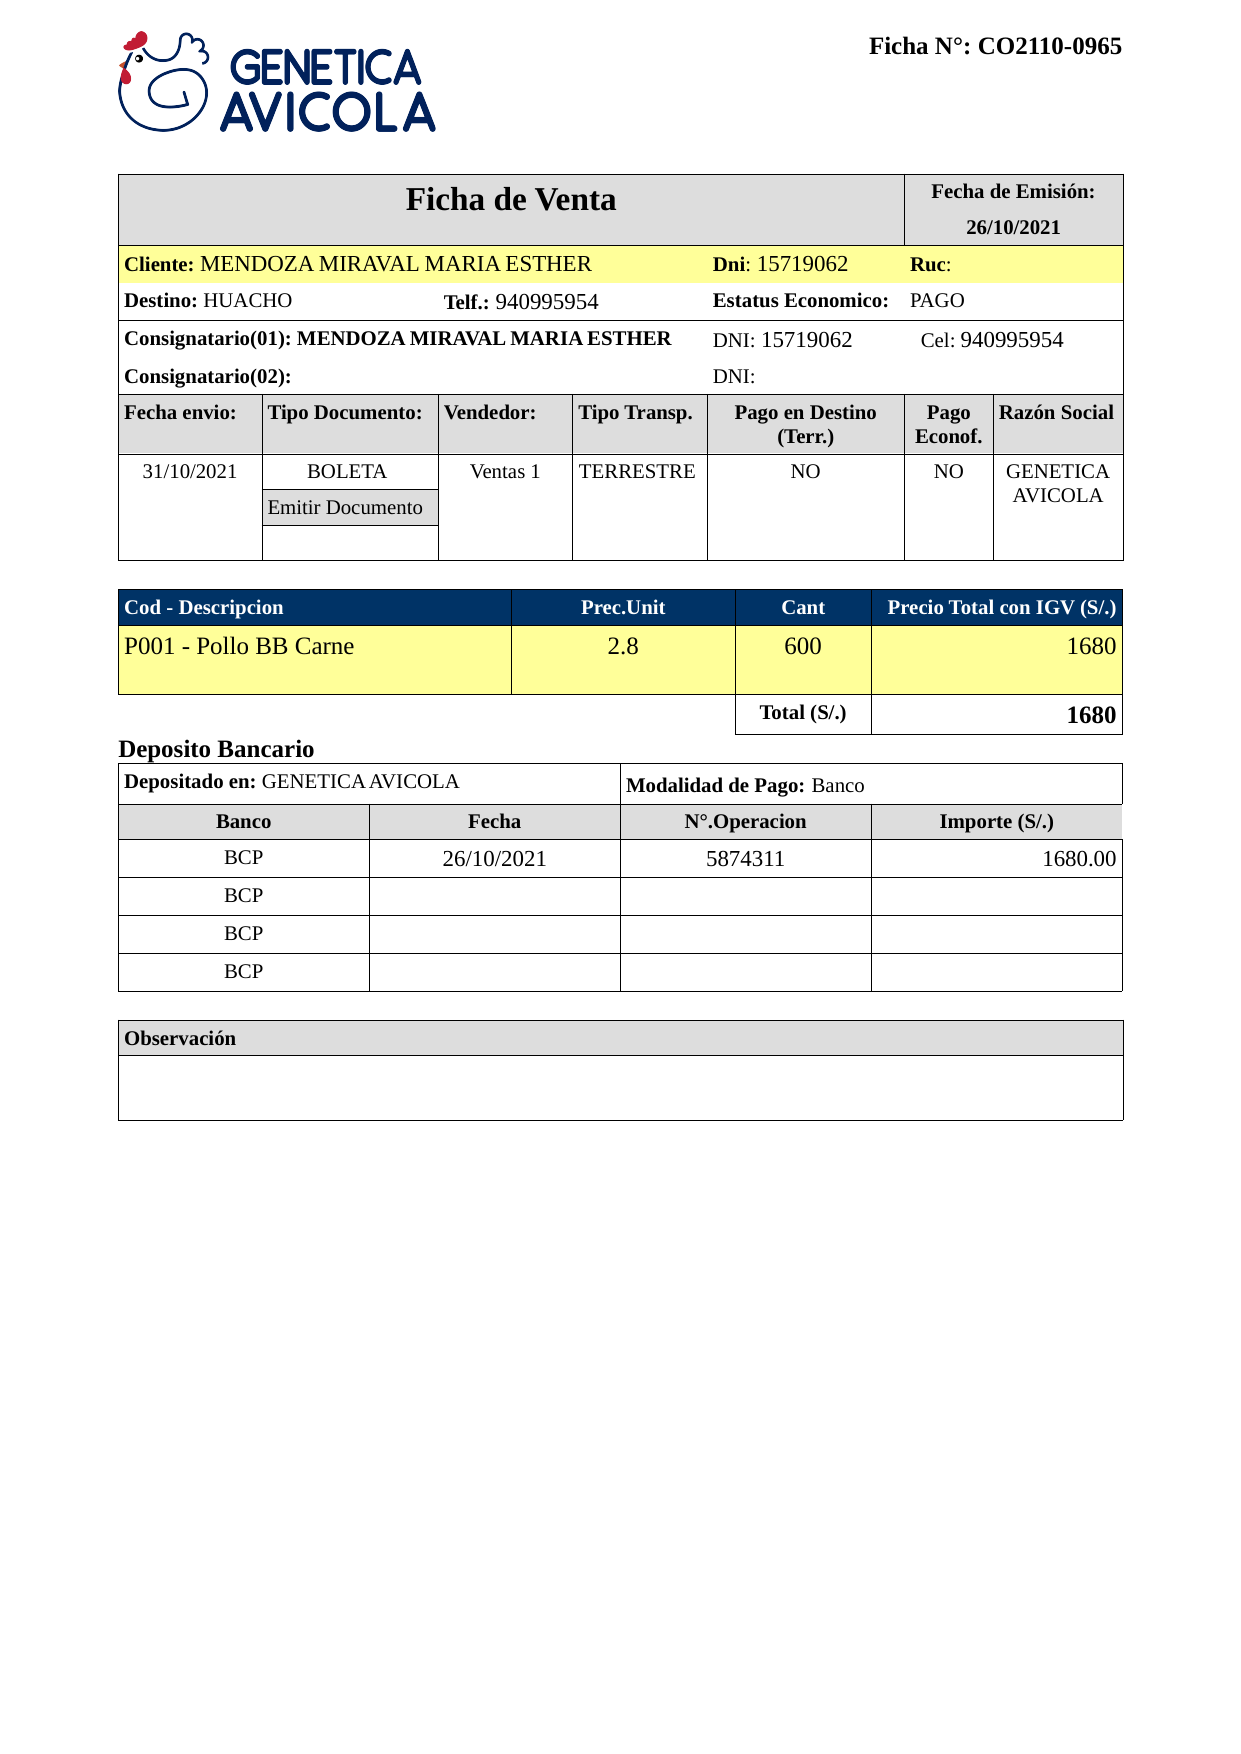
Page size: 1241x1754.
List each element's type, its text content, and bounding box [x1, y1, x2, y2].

table_cell [872, 916, 1122, 953]
table_cell BCP [119, 878, 369, 915]
table_cell Fecha envio: [119, 395, 262, 453]
table_cell 600 [736, 626, 871, 694]
table_header Fecha de Emisión: [905, 175, 1123, 209]
table_cell [872, 954, 1122, 991]
text Deposito Bancario [118, 734, 1122, 763]
table_cell Ruc: [904, 246, 1123, 283]
table_header Observación [119, 1021, 1123, 1055]
table_cell Tipo Transp. [573, 395, 707, 453]
table_cell DNI: 15719062 [707, 321, 915, 358]
table_cell Fecha [370, 805, 620, 839]
table_cell Total (S/.) [736, 695, 871, 734]
table_header Prec.Unit [512, 590, 735, 625]
table_cell Banco [119, 805, 369, 839]
table_cell [118, 695, 511, 734]
picture [118, 31, 436, 132]
table_header Depositado en: GENETICA AVICOLA [119, 764, 620, 803]
table_cell NO [708, 455, 904, 560]
table_cell 26/10/2021 [370, 840, 620, 877]
table_cell Dni: 15719062 [707, 246, 904, 283]
table_cell BCP [119, 954, 369, 991]
table_cell Consignatario(01): MENDOZA MIRAVAL MARIA ESTHER [119, 321, 707, 358]
table_cell Cliente: MENDOZA MIRAVAL MARIA ESTHER [119, 246, 707, 283]
table_header Cant [736, 590, 871, 625]
table_header Ficha de Venta [119, 175, 904, 245]
table_cell Vendedor: [439, 395, 572, 453]
table_cell Importe (S/.) [872, 805, 1122, 839]
table_cell Ventas 1 [439, 455, 572, 560]
table_cell [872, 878, 1122, 915]
table_cell Consignatario(02): [119, 358, 707, 394]
table_cell NO [905, 455, 993, 560]
table_cell Telf.: 940995954 [438, 283, 707, 320]
table_cell Cel: 940995954 [915, 321, 1123, 358]
table_cell 1680 [872, 626, 1122, 694]
table_cell GENETICA AVICOLA [994, 455, 1123, 560]
table_cell Tipo Documento: [263, 395, 438, 453]
table_cell 31/10/2021 [119, 455, 262, 560]
table_header Modalidad de Pago: Banco [621, 764, 1122, 803]
table_cell TERRESTRE [573, 455, 707, 560]
table_cell Destino: HUACHO [119, 283, 438, 320]
table_cell [511, 695, 735, 734]
table_cell Pago Econof. [905, 395, 993, 453]
table_header Cod - Descripcion [119, 590, 511, 625]
table_header Precio Total con IGV (S/.) [872, 590, 1122, 625]
table_cell [263, 526, 438, 560]
table_cell PAGO [904, 283, 1123, 320]
table_cell [621, 916, 871, 953]
table_cell 26/10/2021 [905, 209, 1123, 245]
table_cell Estatus Economico: [707, 283, 904, 320]
table_cell P001 - Pollo BB Carne [119, 626, 511, 694]
table_cell [370, 916, 620, 953]
table_cell Razón Social [994, 395, 1123, 453]
table_cell [370, 954, 620, 991]
table_cell [621, 878, 871, 915]
table_cell 1680.00 [872, 840, 1122, 877]
table_cell 5874311 [621, 840, 871, 877]
table_cell BCP [119, 840, 369, 877]
table_cell Pago en Destino (Terr.) [708, 395, 904, 453]
table_cell [370, 878, 620, 915]
table_cell Emitir Documento [263, 490, 438, 525]
table_cell BCP [119, 916, 369, 953]
table_cell N°.Operacion [621, 805, 871, 839]
table_cell 2.8 [512, 626, 735, 694]
table_cell 1680 [872, 695, 1122, 734]
table_cell DNI: [707, 358, 1123, 394]
table_cell BOLETA [263, 455, 438, 489]
table_cell [621, 954, 871, 991]
table_cell [119, 1056, 1123, 1119]
